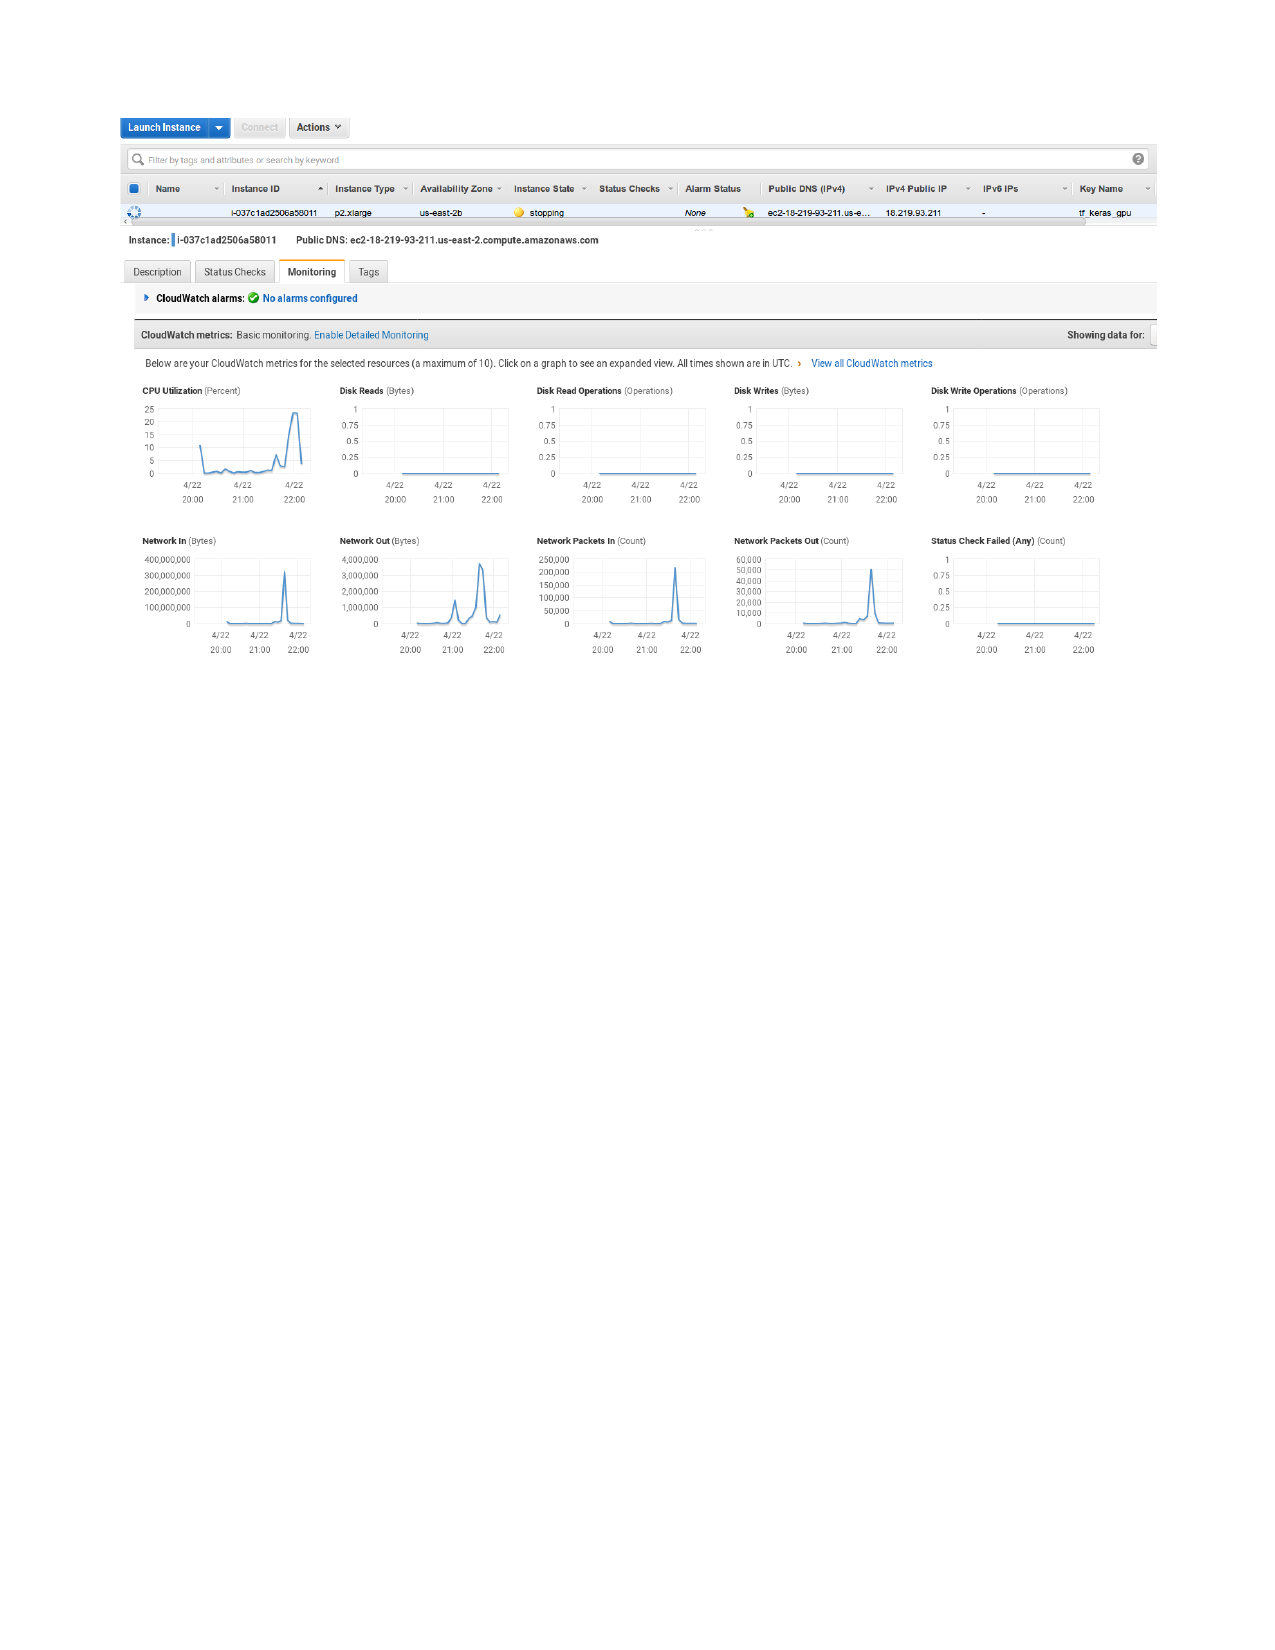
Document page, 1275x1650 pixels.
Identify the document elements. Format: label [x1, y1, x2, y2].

picture [118, 118, 1157, 671]
